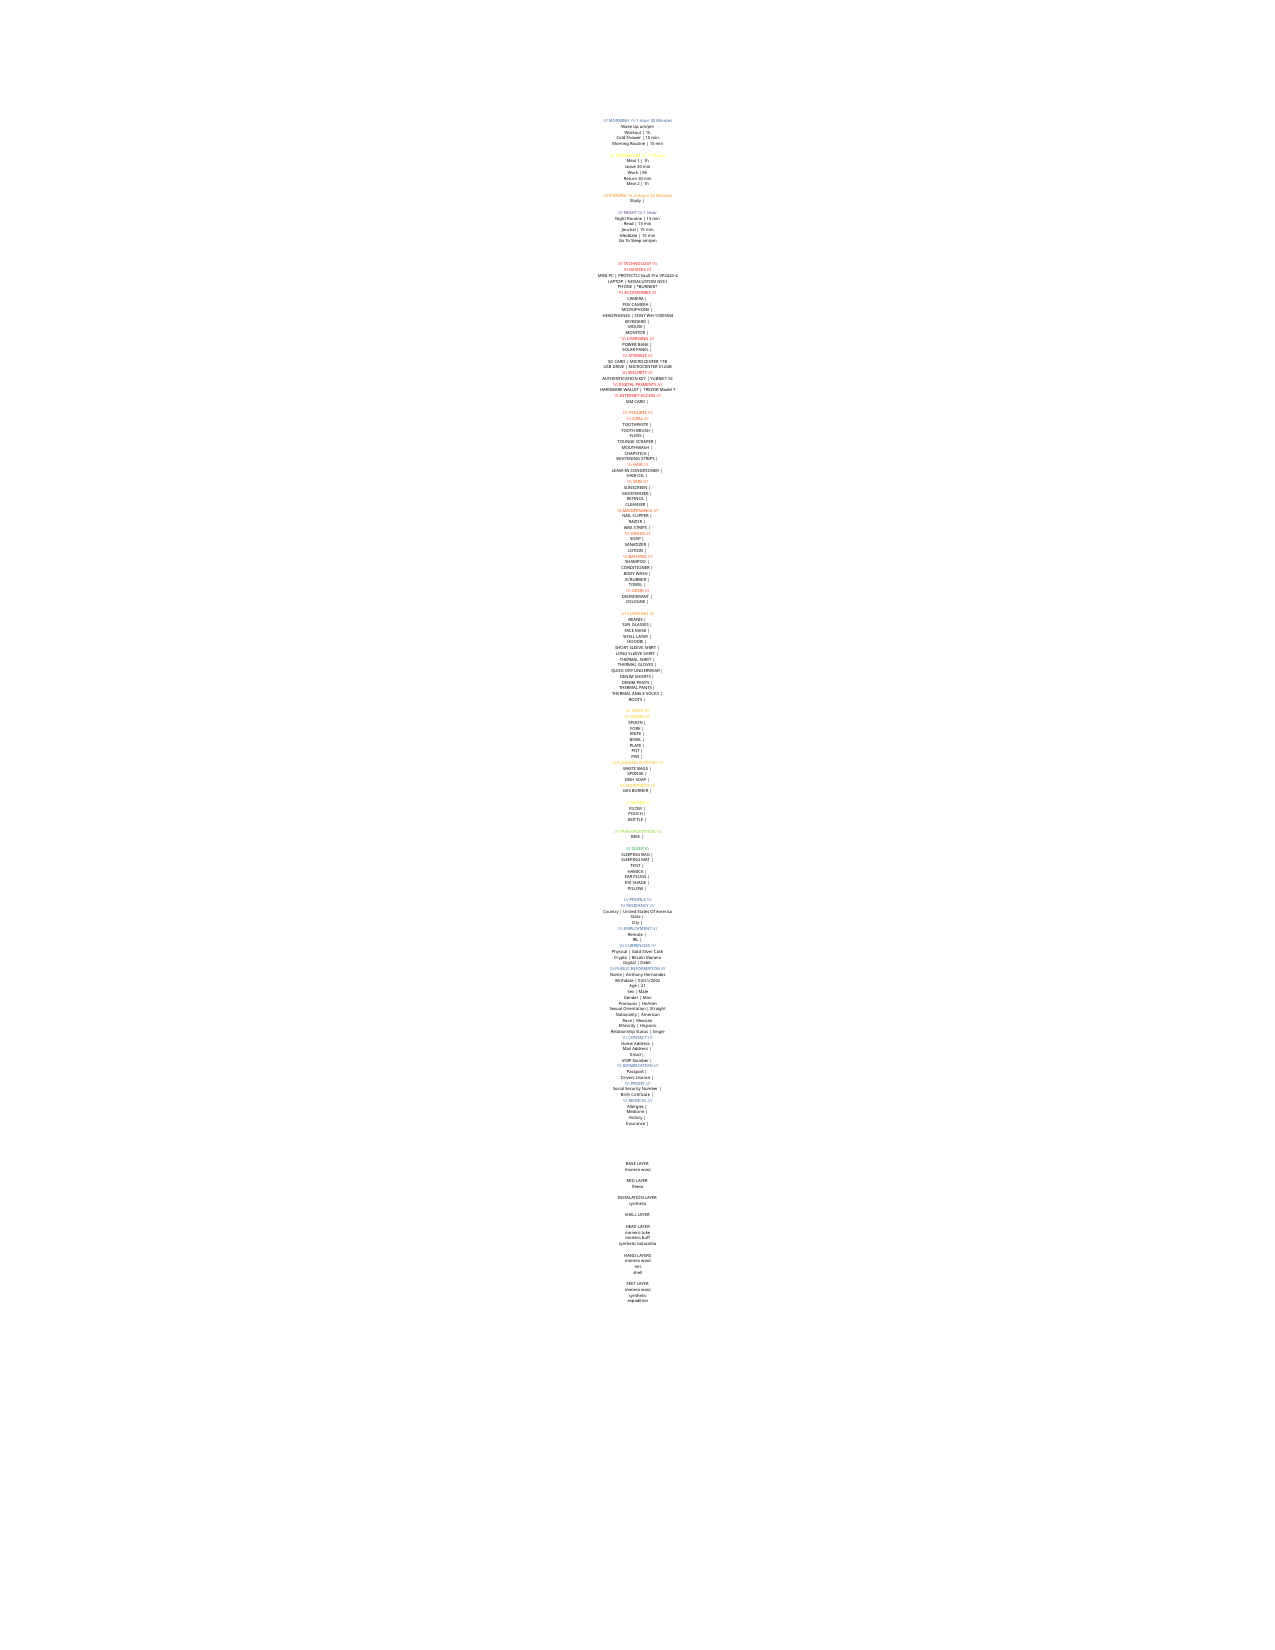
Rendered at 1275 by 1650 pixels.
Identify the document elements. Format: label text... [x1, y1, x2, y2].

text HOODIE | [118, 639, 1157, 645]
text POWER BANK | [118, 342, 1157, 347]
text /// HYGUINE \\\ [118, 410, 1157, 416]
text HAMICK | [118, 869, 1157, 874]
text Nationality | American [118, 1012, 1157, 1018]
text Meal 2 | 1h [118, 181, 1157, 187]
text History | [118, 1115, 1157, 1121]
text EAR PLUGS | [118, 874, 1157, 880]
text Cold Shower | 15 min [118, 135, 1157, 141]
text IRL | [118, 937, 1157, 943]
text \\\ CHARGING /// [118, 336, 1157, 342]
text SPONGE | [118, 771, 1157, 777]
text CHAPSTICK | [118, 450, 1157, 456]
text \\\ CONTACT /// [118, 1035, 1157, 1041]
text SIM CARD | [118, 399, 1157, 404]
text expadition [118, 1298, 1157, 1304]
text /// EVENING \\\ 2 Hours 30 Minutes [118, 193, 1157, 198]
text Drivers Lisence | [118, 1075, 1157, 1081]
text Medicine | [118, 1109, 1157, 1115]
text MOUTHWASH | [118, 445, 1157, 450]
text State | [118, 914, 1157, 920]
text Email | [118, 1052, 1157, 1058]
text TOOTHPASTE | [118, 422, 1157, 427]
text Crypto | Bitcoin Monero [118, 954, 1157, 960]
text \\\ HANDS /// [118, 531, 1157, 536]
text Return 30 min [118, 175, 1157, 181]
text \\\ RESIDANCY /// [118, 903, 1157, 909]
text monero wool [118, 1287, 1157, 1293]
text Remote | [118, 932, 1157, 937]
text \\\ CLEANING SUPPLIES /// [118, 760, 1157, 766]
text POT | [118, 748, 1157, 754]
text synthetic balacatha [118, 1241, 1157, 1247]
text BOOTS | [118, 697, 1157, 702]
text COLOGNE | [118, 599, 1157, 605]
text SOAP | [118, 536, 1157, 542]
text Workout | 1h [118, 129, 1157, 135]
text FORK | [118, 725, 1157, 731]
text Journal | 15 min [118, 227, 1157, 233]
text Pronouns | He/Him [118, 1000, 1157, 1006]
text SHELL LAYER [118, 1212, 1157, 1218]
text PAN | [118, 754, 1157, 760]
text AUTHENTICATION KEY | YUBIKEY 5C [118, 376, 1157, 382]
text City | [118, 920, 1157, 926]
text fleese [118, 1184, 1157, 1189]
text Birthdate | 03/21/2002 [118, 977, 1157, 983]
text THERMAL GLOVES | [118, 662, 1157, 668]
text Passport | [118, 1069, 1157, 1075]
text \\\ STORAGE /// [118, 353, 1157, 359]
text Read | 15 min [118, 221, 1157, 227]
text DENIM SHORTS | [118, 674, 1157, 679]
text SHAMPOO | [118, 559, 1157, 565]
text THERMAL ANKLE SOCKS | [118, 691, 1157, 697]
text DISH SOAP | [118, 777, 1157, 783]
text Country | United States Of America [118, 909, 1157, 914]
text Social Security Number | [118, 1086, 1157, 1092]
text SLEEPING BAG | [118, 851, 1157, 857]
text Sex | Male [118, 989, 1157, 995]
text Sexual Orientation | Straight [118, 1006, 1157, 1012]
text Meditate | 15 min [118, 233, 1157, 238]
text monero wool [118, 1258, 1157, 1264]
text /// TRANSPORTATION \\\ [118, 828, 1157, 834]
text PILLOW | [118, 886, 1157, 892]
text Age | 21 [118, 983, 1157, 989]
text Morning Routine | 15 min [118, 141, 1157, 147]
text TENT | [118, 863, 1157, 869]
text \\\ PROOF /// [118, 1081, 1157, 1086]
text Go To Sleep am/pm [118, 238, 1157, 244]
text \\\ HAIR /// [118, 462, 1157, 468]
text SLEEPING MAT | [118, 857, 1157, 863]
text SD CARD | MICROCENTER 1TB [118, 359, 1157, 364]
text \\\ ODOR /// [118, 588, 1157, 594]
text SHELL LAYER | [118, 634, 1157, 639]
text BASE LAYER [118, 1161, 1157, 1167]
text KNIFE | [118, 731, 1157, 737]
text /// NIGHT \\\ 1 Hour [118, 210, 1157, 216]
text \\\ DIGITAL PAYMENTS /// [118, 382, 1157, 387]
text VOIP Number | [118, 1058, 1157, 1063]
text \\\ BATHING /// [118, 553, 1157, 559]
text SPOON | [118, 720, 1157, 725]
text \\\ EMPLOYMENT /// [118, 926, 1157, 932]
text LEAVE-IN CONDITIONER | [118, 468, 1157, 473]
text BEANIE | [118, 617, 1157, 622]
text THERMAL PANTS | [118, 685, 1157, 691]
text monero buff [118, 1235, 1157, 1241]
text Meal 1 | 1h [118, 158, 1157, 164]
text INSTALATION LAYER [118, 1195, 1157, 1201]
text FILTER | [118, 806, 1157, 811]
text GAS BURNER | [118, 788, 1157, 794]
text WASTE BAGS | [118, 766, 1157, 771]
text MOISTERIZER | [118, 491, 1157, 496]
text Night Routine | 15 min [118, 216, 1157, 221]
text Insurance | [118, 1121, 1157, 1126]
text WAX STRIPS | [118, 525, 1157, 531]
text \\\ DEVICES /// [118, 267, 1157, 273]
text TOOTH BRUSH | [118, 427, 1157, 433]
text \\\ INTERNET ACCESS /// [118, 393, 1157, 399]
text \\\ DISHES /// [118, 714, 1157, 720]
text \\\ PUBLIC INFORMATION /// [118, 966, 1157, 972]
text Birth Cirtificate | [118, 1092, 1157, 1098]
text CAMERA | [118, 296, 1157, 301]
text MOUSE | [118, 324, 1157, 330]
text monero tuke [118, 1229, 1157, 1235]
text CLEANSER | [118, 502, 1157, 508]
text Allergies | [118, 1103, 1157, 1109]
text PHONE | *BURNER* [118, 284, 1157, 290]
text \\\ MAINTENANCE /// [118, 508, 1157, 513]
text /// CLOTHING \\\ [118, 611, 1157, 617]
text Gender | Man [118, 995, 1157, 1000]
text Relationship Status | Single [118, 1029, 1157, 1035]
text POUCH | [118, 811, 1157, 817]
text \\\ SECURITY /// [118, 370, 1157, 376]
text HEADPHONES | SONY WH-1000XM4 [118, 313, 1157, 319]
text SUN GLASSES | [118, 622, 1157, 628]
text PLATE | [118, 743, 1157, 748]
text \\\ IDENIFICATION /// [118, 1063, 1157, 1069]
text FLOSS | [118, 433, 1157, 439]
text CONDITIONER | [118, 565, 1157, 571]
text \\\ EQUIPMENT /// [118, 783, 1157, 788]
text EYE SHADE | [118, 880, 1157, 886]
text /// PROFILE \\\ [118, 897, 1157, 903]
text MID LAYER [118, 1178, 1157, 1184]
text DEORDERANT | [118, 594, 1157, 599]
text HARDWARE WALLET | TREZOR Model T [118, 387, 1157, 393]
text FEET LAYER [118, 1281, 1157, 1287]
text \\\ ORAL /// [118, 416, 1157, 422]
text Name | Anthony Hernandez [118, 972, 1157, 977]
text Wake Up am/pm [118, 124, 1157, 129]
text RETINOL | [118, 496, 1157, 502]
text /// MORNING \\\ 1 Hour 30 Minutes [118, 118, 1157, 124]
text /// FOOD \\\ [118, 708, 1157, 714]
text Mail Address | [118, 1046, 1157, 1052]
text shell [118, 1270, 1157, 1275]
text LOTION | [118, 548, 1157, 553]
text Work | 8h [118, 170, 1157, 175]
text /// SLEEP \\\ [118, 846, 1157, 851]
text \\\ CURRENCIES /// [118, 943, 1157, 949]
text DENIM PANTS | [118, 679, 1157, 685]
text RAZOR | [118, 519, 1157, 525]
text /// WATER \\\ [118, 800, 1157, 806]
text \\\ MEDICAL /// [118, 1098, 1157, 1103]
text BIKE | [118, 834, 1157, 840]
text POV CAMERA | [118, 301, 1157, 307]
text BOWL | [118, 737, 1157, 743]
text MICROPHONE | [118, 307, 1157, 313]
text HAIR OIL | [118, 473, 1157, 479]
text \\\ ACCESSORIES /// [118, 290, 1157, 296]
text THERMAL SHIRT | [118, 657, 1157, 662]
text HEAD LAYER [118, 1224, 1157, 1229]
text TOWEL | [118, 582, 1157, 588]
text FACE MASK | [118, 628, 1157, 634]
text Race | Mexican [118, 1018, 1157, 1023]
text Leave 30 min [118, 164, 1157, 170]
text synthetic [118, 1201, 1157, 1207]
text synthetic [118, 1293, 1157, 1298]
text Study | [118, 198, 1157, 204]
text MINI PC | PROTECTLI Vault Pro VP2420-4 [118, 273, 1157, 278]
text SHORT SLEEVE SHIRT | [118, 645, 1157, 651]
text SUNSCREEN | [118, 485, 1157, 491]
text TOUNGE SCRAPER | [118, 439, 1157, 445]
text BOTTLE | [118, 817, 1157, 823]
text /// TECHNOLOGY \\\ [118, 261, 1157, 267]
text /// AFTERNOON \\\ 11 Hours [118, 152, 1157, 158]
text MONITOR | [118, 330, 1157, 336]
text SANATIZER | [118, 542, 1157, 548]
text LONG SLEEVE SHIRT | [118, 651, 1157, 657]
text SOLAR PANEL | [118, 347, 1157, 353]
text Home Address | [118, 1041, 1157, 1046]
text QUICK DRY UNDERWEAR | [118, 668, 1157, 674]
text NAIL CLIPPER | [118, 513, 1157, 519]
text HAND LAYERS [118, 1252, 1157, 1258]
text USB DRIVE | MICROCENTER 512GB [118, 364, 1157, 370]
text \\\ SKIN /// [118, 479, 1157, 485]
text Physical | Gold Silver Cash [118, 949, 1157, 954]
text Digital | Debit [118, 960, 1157, 966]
text WHITENING STRIPS | [118, 456, 1157, 462]
text monero wool [118, 1167, 1157, 1172]
text mit [118, 1264, 1157, 1270]
text LAPTOP | NOVACUSTOM NS51 [118, 278, 1157, 284]
text KEYBOARD | [118, 319, 1157, 324]
text Ethnicity | Hispanic [118, 1023, 1157, 1029]
text SCRUBBER | [118, 576, 1157, 582]
text BODY WASH | [118, 571, 1157, 576]
